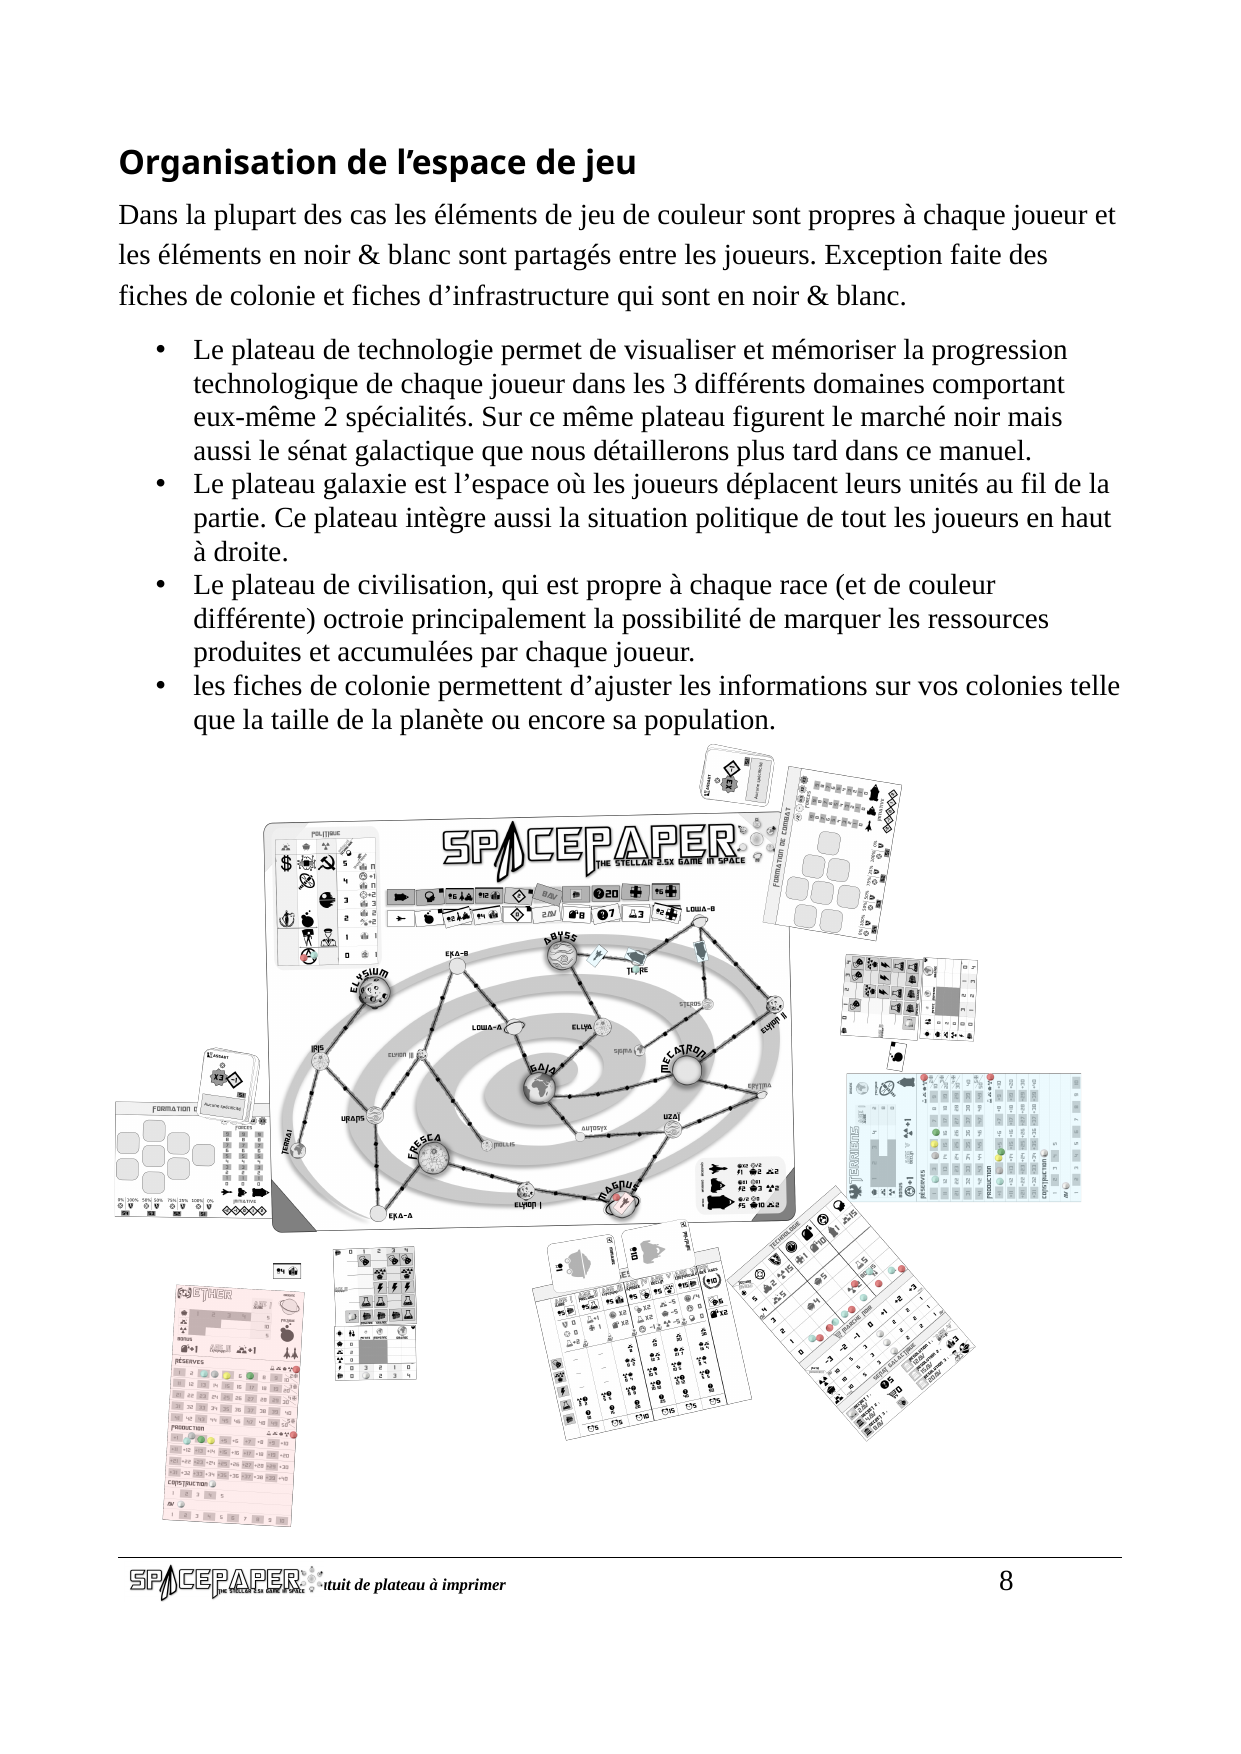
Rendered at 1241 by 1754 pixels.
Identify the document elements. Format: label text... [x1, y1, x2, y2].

list Le plateau galaxie est l’espace où les joueurs déplacent leurs unités au fil de la partie. Ce plateau intègre aussi la situation politique de tout les joueurs en haut à droite. [156, 467, 1122, 567]
picture [114, 744, 1082, 1527]
text Dans la plupart des cas les éléments de jeu de couleur sont propres à chaque joueur et les éléments en noir & blanc sont partagés entre les joueurs. Exception faite des fiches de colonie et fiches d’infrastructure qui sont en noir & blanc. [118, 197, 1122, 311]
list Le plateau de civilisation, qui est propre à chaque race (et de couleur différente) octroie principalement la possibilité de marquer les ressources produites et accumulées par chaque joueur. [156, 567, 1122, 668]
list les fiches de colonie permettent d’ajuster les informations sur vos colonies telle que la taille de la planète ou encore sa population. [156, 668, 1122, 735]
picture [124, 1561, 325, 1602]
subtitle Organisation de l’espace de jeu [118, 139, 1122, 185]
list Le plateau de technologie permet de visualiser et mémoriser la progression technologique de chaque joueur dans les 3 différents domaines comportant eux-même 2 spécialités. Sur ce même plateau figurent le marché noir mais aussi le sénat galactique que nous détaillerons plus tard dans ce manuel. [156, 332, 1122, 467]
